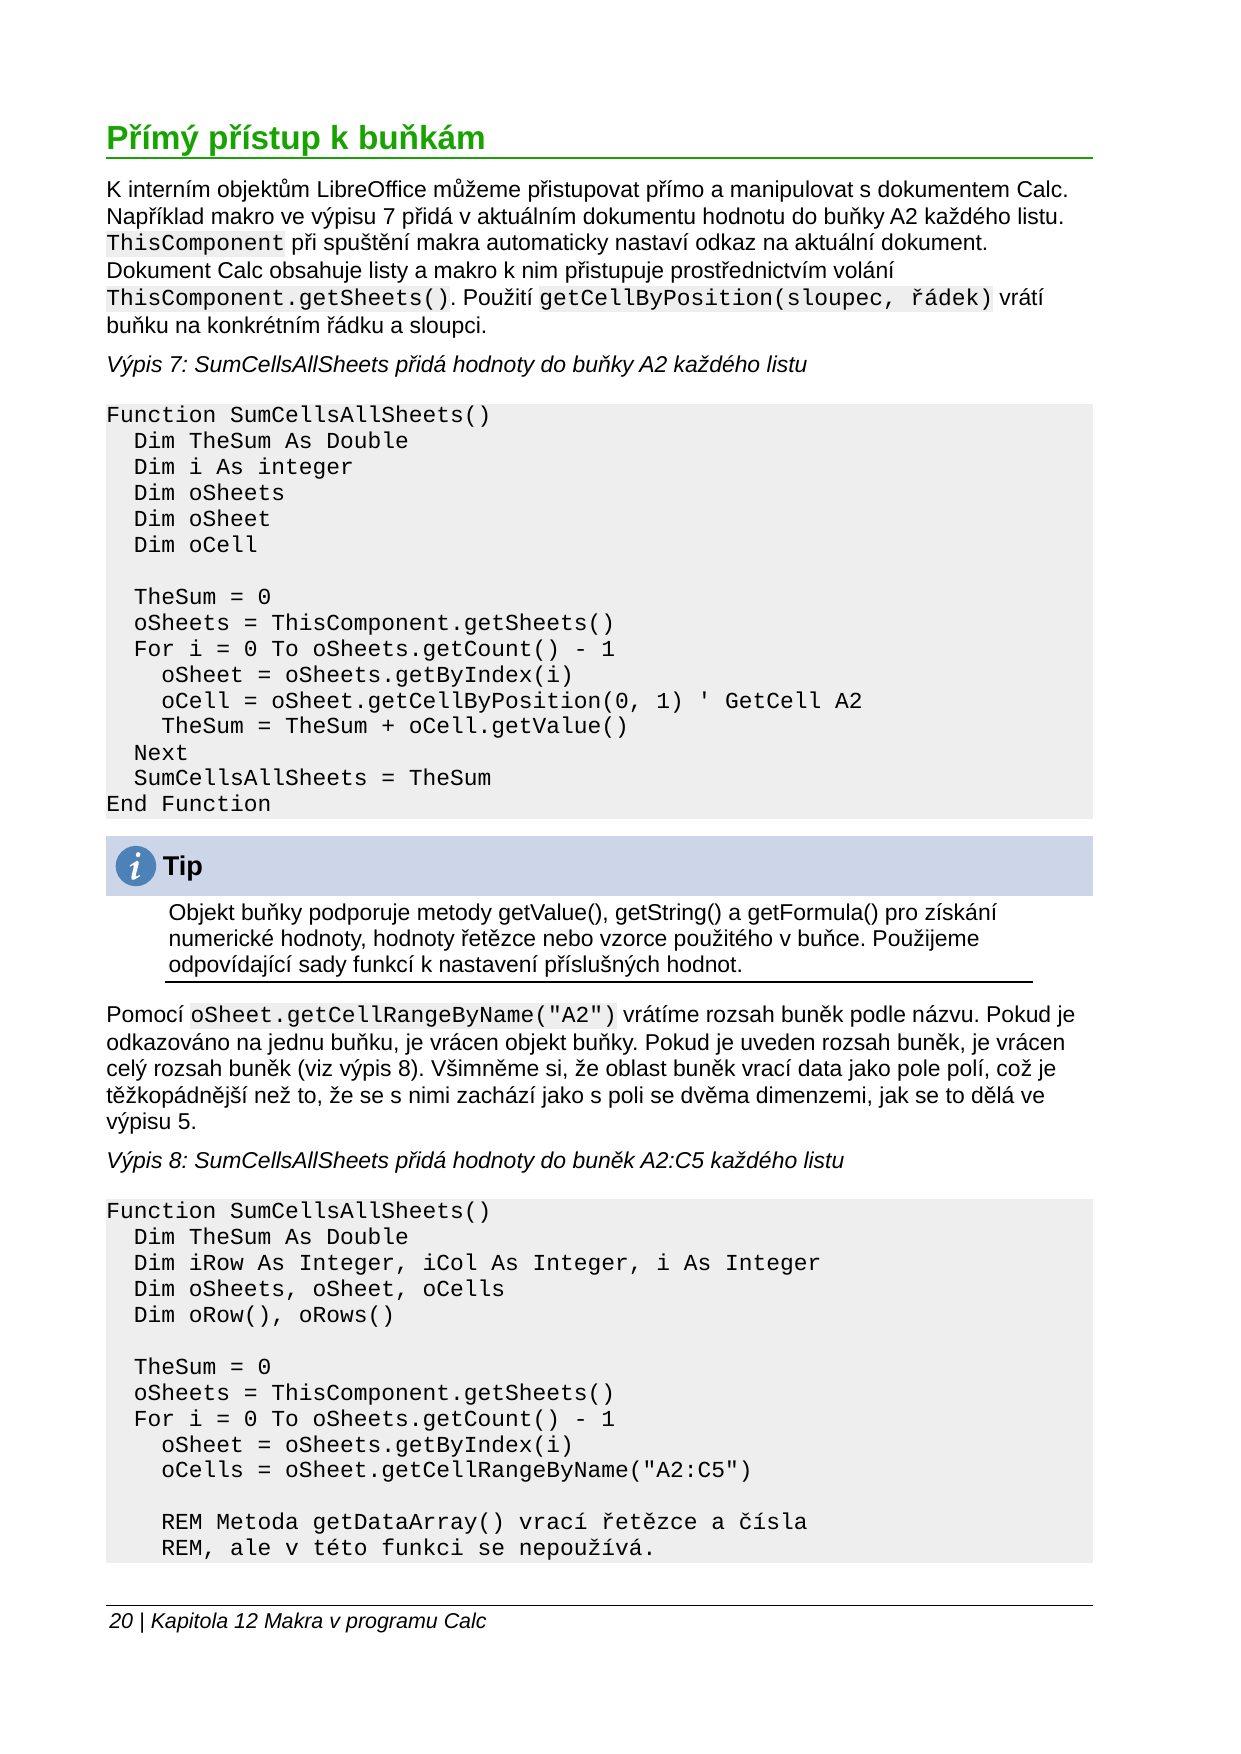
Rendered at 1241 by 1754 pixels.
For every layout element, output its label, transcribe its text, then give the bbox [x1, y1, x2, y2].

text Pomocí oSheet.getCellRangeByName("A2") vrátíme rozsah buněk podle názvu. Pokud je odkazováno na jednu buňku, je vrácen objekt buňky. Pokud je uveden rozsah buněk, je vrácen celý rozsah buněk (viz výpis 8). Všimněme si, že oblast buněk vrací data jako pole polí, což je těžkopádnější než to, že se s nimi zachází jako s poli se dvěma dimenzemi, jak se to dělá ve výpisu 5. [106, 1001, 1093, 1134]
subtitle Přímý přístup k buňkám [106, 118, 1093, 157]
text Výpis 8: SumCellsAllSheets přidá hodnoty do buněk A2:C5 každého listu [106, 1147, 1093, 1173]
text Výpis 7: SumCellsAllSheets přidá hodnoty do buňky A2 každého listu [106, 351, 1093, 377]
text Function SumCellsAllSheets() Dim TheSum As Double Dim i As integer Dim oSheets Dim oSheet Dim oCell TheSum = 0 oSheets = ThisComponent.getSheets() For i = 0 To oSheets.getCount() - 1 oSheet = oSheets.getByIndex(i) oCell = oSheet.getCellByPosition(0, 1) ' GetCell A2 TheSum = TheSum + oCell.getValue() Next SumCellsAllSheets = TheSum End Function [106, 404, 1093, 819]
text Function SumCellsAllSheets() Dim TheSum As Double Dim iRow As Integer, iCol As Integer, i As Integer Dim oSheets, oSheet, oCells Dim oRow(), oRows() TheSum = 0 oSheets = ThisComponent.getSheets() For i = 0 To oSheets.getCount() - 1 oSheet = oSheets.getByIndex(i) oCells = oSheet.getCellRangeByName("A2:C5") REM Metoda getDataArray() vrací řetězce a čísla REM, ale v této funkci se nepoužívá. [106, 1199, 1093, 1563]
text Objekt buňky podporuje metody getValue(), getString() a getFormula() pro získání numerické hodnoty, hodnoty řetězce nebo vzorce použitého v buňce. Použijeme odpovídající sady funkcí k nastavení příslušných hodnot. [165, 896, 1033, 981]
text K interním objektům LibreOffice můžeme přistupovat přímo a manipulovat s dokumentem Calc. Například makro ve výpisu 7 přidá v aktuálním dokumentu hodnotu do buňky A2 každého listu. ThisComponent při spuštění makra automaticky nastaví odkaz na aktuální dokument. Dokument Calc obsahuje listy a makro k nim přistupuje prostřednictvím volání ThisComponent.getSheets(). Použití getCellByPosition(sloupec, řádek) vrátí buňku na konkrétním řádku a sloupci. [106, 176, 1093, 338]
subtitle Tip [106, 836, 1093, 896]
